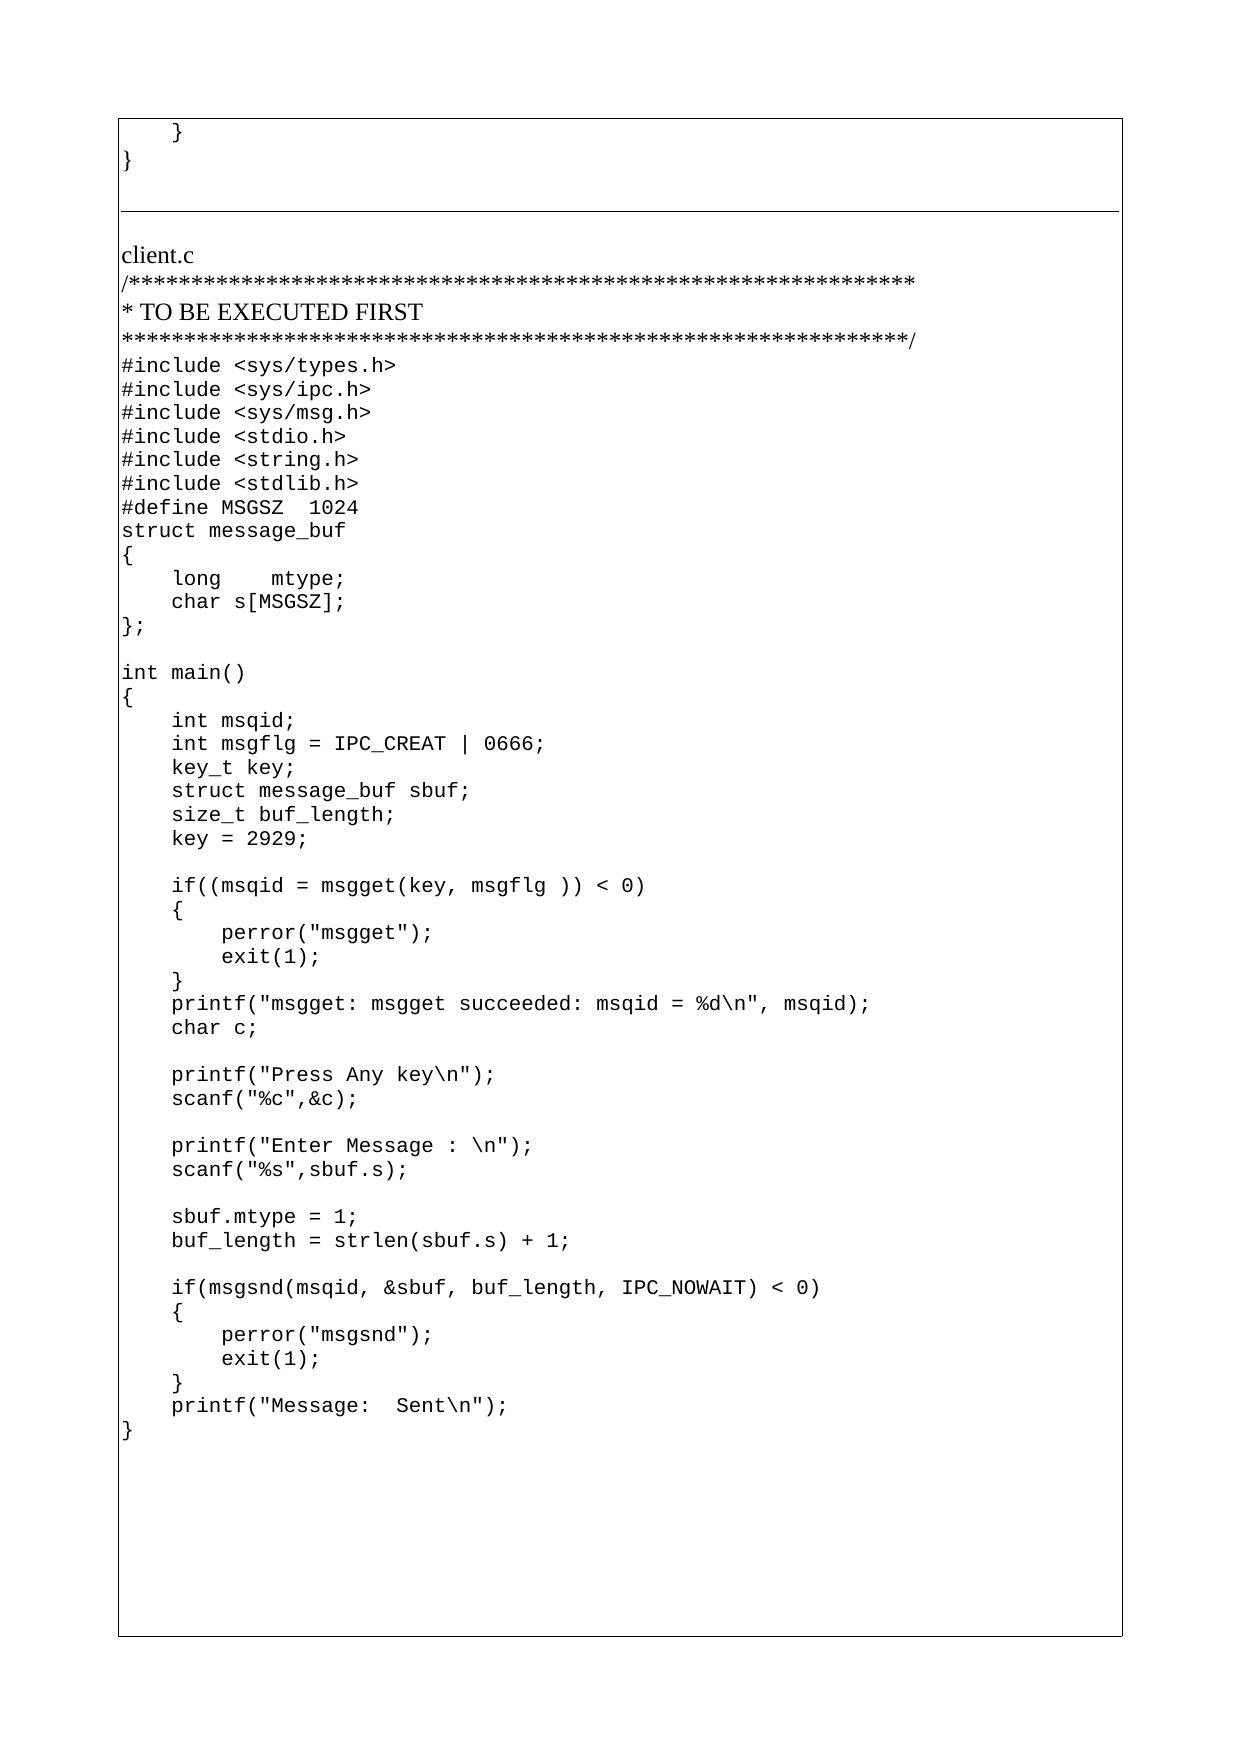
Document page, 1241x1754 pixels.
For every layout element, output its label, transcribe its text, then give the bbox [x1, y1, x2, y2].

text buf_length = strlen(sbuf.s) + 1; [121, 1230, 1119, 1253]
text client.c [121, 240, 1119, 269]
text ***************************************************************/ [121, 326, 1119, 355]
text printf("Press Any key\n"); [121, 1064, 1119, 1088]
text key = 2929; [121, 828, 1119, 851]
text } [121, 970, 1119, 993]
text char s[MSGSZ]; [121, 591, 1119, 615]
text exit(1); [121, 1348, 1119, 1372]
text scanf("%c",&c); [121, 1088, 1119, 1112]
text perror("msgget"); [121, 922, 1119, 946]
text }; [121, 615, 1119, 639]
text * TO BE EXECUTED FIRST [121, 297, 1119, 326]
text int main() [121, 662, 1119, 686]
text int msgflg = IPC_CREAT | 0666; [121, 733, 1119, 757]
text { [121, 544, 1119, 568]
text { [121, 899, 1119, 922]
text #include <stdio.h> [121, 426, 1119, 449]
text #include <sys/types.h> [121, 355, 1119, 378]
text struct message_buf sbuf; [121, 781, 1119, 804]
text } [121, 121, 1119, 145]
text long mtype; [121, 568, 1119, 591]
text perror("msgsnd"); [121, 1324, 1119, 1348]
text char c; [121, 1017, 1119, 1041]
text key_t key; [121, 757, 1119, 781]
text struct message_buf [121, 520, 1119, 544]
text #include <sys/msg.h> [121, 402, 1119, 426]
text } [121, 145, 1119, 173]
text } [121, 1419, 1119, 1443]
text sbuf.mtype = 1; [121, 1206, 1119, 1230]
text { [121, 1301, 1119, 1324]
text exit(1); [121, 946, 1119, 970]
text int msqid; [121, 709, 1119, 733]
text /*************************************************************** [121, 269, 1119, 297]
text } [121, 1372, 1119, 1395]
text #define MSGSZ 1024 [121, 497, 1119, 520]
text if((msqid = msgget(key, msgflg )) < 0) [121, 875, 1119, 899]
text size_t buf_length; [121, 804, 1119, 828]
text printf("msgget: msgget succeeded: msqid = %d\n", msqid); [121, 993, 1119, 1017]
text printf("Enter Message : \n"); [121, 1135, 1119, 1159]
text if(msgsnd(msqid, &sbuf, buf_length, IPC_NOWAIT) < 0) [121, 1277, 1119, 1301]
text scanf("%s",sbuf.s); [121, 1159, 1119, 1182]
text #include <stdlib.h> [121, 473, 1119, 497]
text #include <sys/ipc.h> [121, 378, 1119, 402]
text { [121, 686, 1119, 709]
text #include <string.h> [121, 449, 1119, 473]
text printf("Message: Sent\n"); [121, 1395, 1119, 1419]
